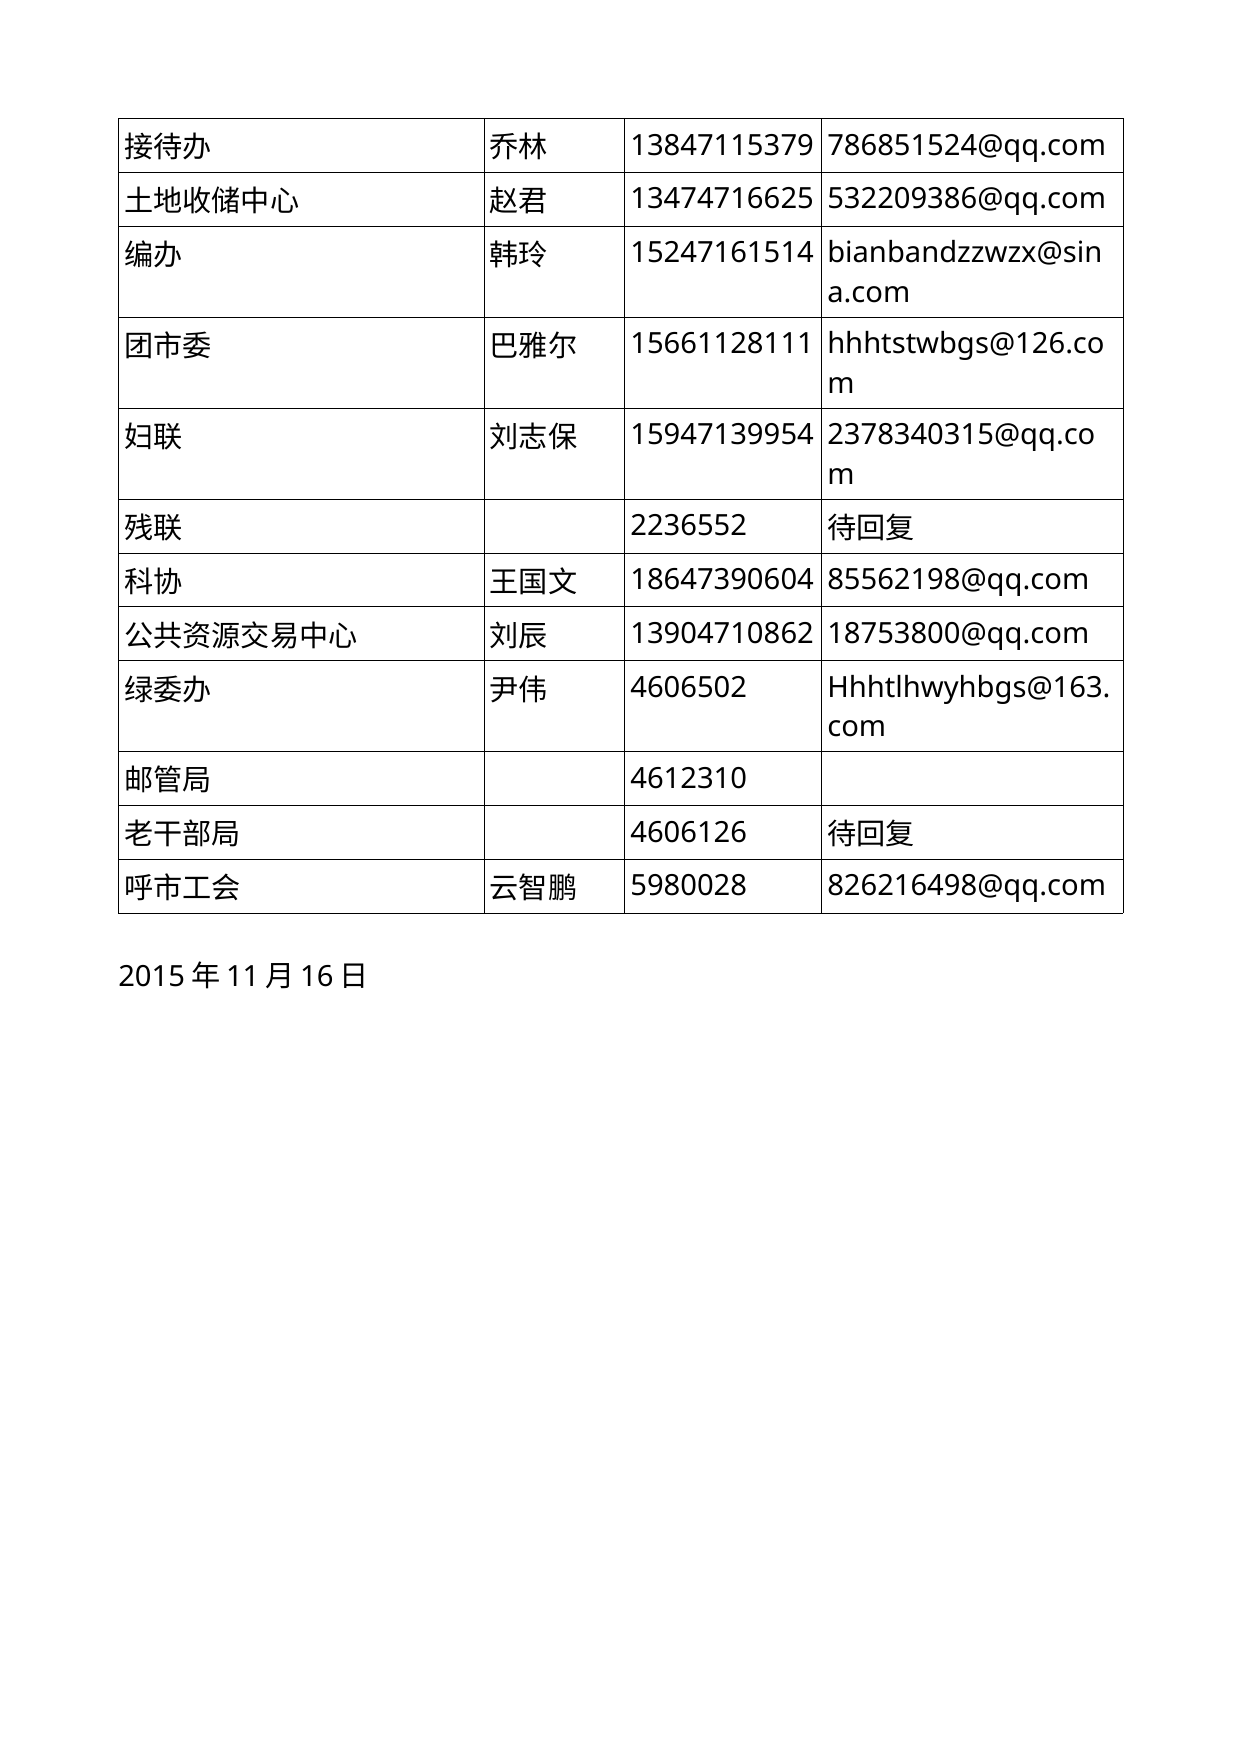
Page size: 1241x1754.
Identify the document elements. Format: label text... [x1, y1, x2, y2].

table_cell 13904710862 [625, 607, 821, 660]
table_cell 13474716625 [625, 173, 821, 226]
table_cell 乔林 [485, 119, 624, 172]
table_cell 尹伟 [485, 661, 624, 751]
table_cell 巴雅尔 [485, 318, 624, 408]
table_cell 团市委 [119, 318, 484, 408]
table_cell 5980028 [625, 860, 821, 913]
table_cell 王国文 [485, 554, 624, 606]
table_cell 4606502 [625, 661, 821, 751]
table_cell 刘辰 [485, 607, 624, 660]
table_cell 15947139954 [625, 409, 821, 499]
table_cell 公共资源交易中心 [119, 607, 484, 660]
table_cell bianbandzzwzx@sina.com [822, 227, 1123, 317]
table_cell 邮管局 [119, 752, 484, 805]
table_cell 编办 [119, 227, 484, 317]
table_cell 786851524@qq.com [822, 119, 1123, 172]
table_cell 18647390604 [625, 554, 821, 606]
table_cell 韩玲 [485, 227, 624, 317]
table_cell 残联 [119, 500, 484, 552]
table_cell 2378340315@qq.com [822, 409, 1123, 499]
table_cell 待回复 [822, 500, 1123, 552]
table_cell 科协 [119, 554, 484, 606]
table_cell Hhhtlhwyhbgs@163.com [822, 661, 1123, 751]
table_cell [485, 500, 624, 552]
table_cell 15661128111 [625, 318, 821, 408]
table_cell 532209386@qq.com [822, 173, 1123, 226]
table_cell 呼市工会 [119, 860, 484, 913]
table_cell 土地收储中心 [119, 173, 484, 226]
table_cell 老干部局 [119, 806, 484, 859]
table_cell 妇联 [119, 409, 484, 499]
table_cell 85562198@qq.com [822, 554, 1123, 606]
table_cell 18753800@qq.com [822, 607, 1123, 660]
table_cell hhhtstwbgs@126.com [822, 318, 1123, 408]
table_cell 4606126 [625, 806, 821, 859]
table_cell 待回复 [822, 806, 1123, 859]
table_cell 绿委办 [119, 661, 484, 751]
table_cell [822, 752, 1123, 805]
table_cell 刘志保 [485, 409, 624, 499]
table_cell 赵君 [485, 173, 624, 226]
table_cell 826216498@qq.com [822, 860, 1123, 913]
table_cell 15247161514 [625, 227, 821, 317]
table_cell 4612310 [625, 752, 821, 805]
table_cell 接待办 [119, 119, 484, 172]
table_cell 13847115379 [625, 119, 821, 172]
table_cell 2236552 [625, 500, 821, 552]
table_cell 云智鹏 [485, 860, 624, 913]
table_cell [485, 752, 624, 805]
table_cell [485, 806, 624, 859]
text 2015年11月16日 [118, 952, 1122, 995]
